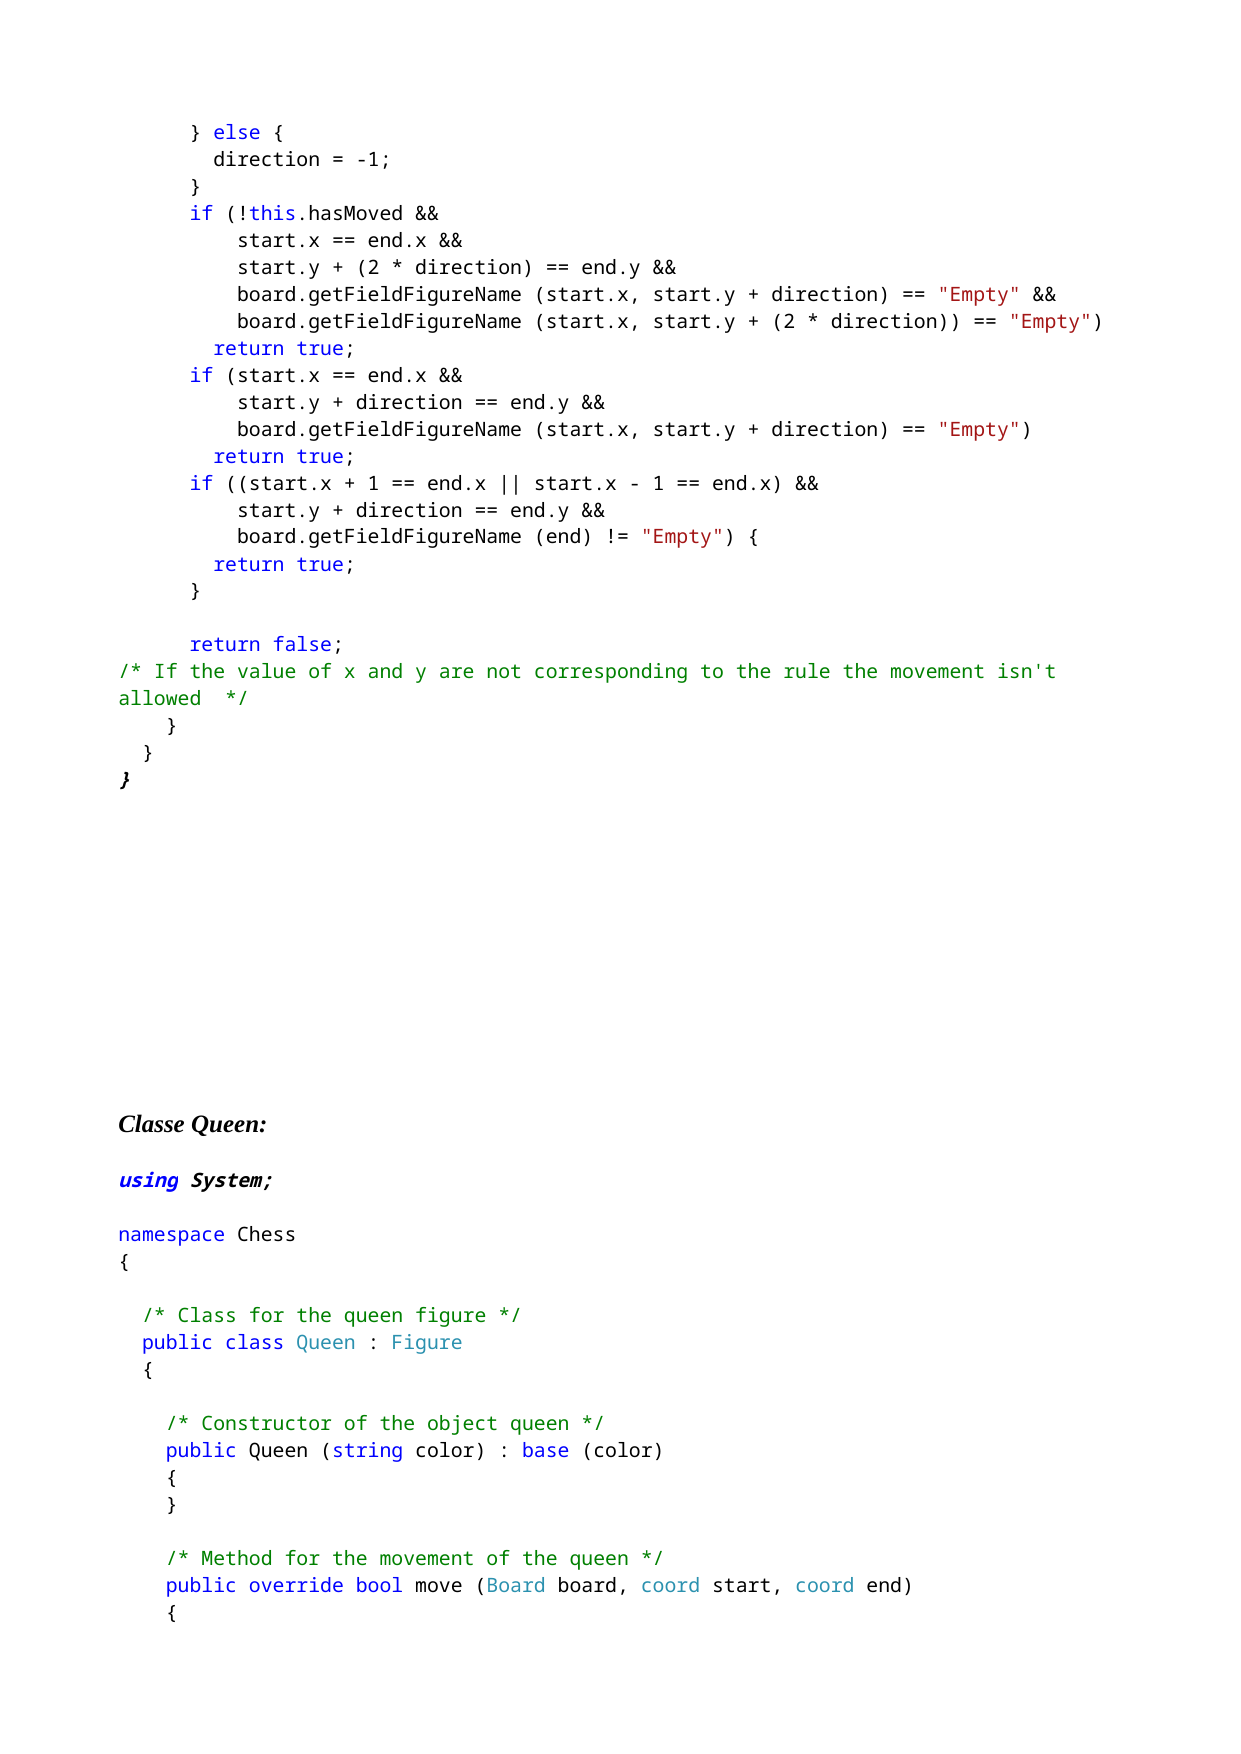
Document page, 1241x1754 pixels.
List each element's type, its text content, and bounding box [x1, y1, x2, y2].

text board.getFieldFigureName (start.x, start.y + direction) == "Empty") [118, 415, 1122, 442]
text { [118, 1463, 1122, 1490]
text /* If the value of x and y are not corresponding to the rule the movement isn't allowed */ [118, 658, 1122, 712]
text return false; [118, 631, 1122, 658]
text return true; [118, 334, 1122, 361]
text } [118, 739, 1122, 766]
text Classe Queen: [118, 1109, 1122, 1138]
text start.y + (2 * direction) == end.y && [118, 253, 1122, 280]
text if (start.x == end.x && [118, 361, 1122, 388]
text board.getFieldFigureName (start.x, start.y + (2 * direction)) == "Empty") [118, 307, 1122, 334]
text public class Queen : Figure [118, 1328, 1122, 1355]
text public Queen (string color) : base (color) [118, 1436, 1122, 1463]
text } [118, 1490, 1122, 1517]
text start.y + direction == end.y && [118, 388, 1122, 415]
text if (!this.hasMoved && [118, 199, 1122, 226]
text if ((start.x + 1 == end.x || start.x - 1 == end.x) && [118, 469, 1122, 496]
text } [118, 766, 1122, 793]
text /* Constructor of the object queen */ [118, 1409, 1122, 1436]
text board.getFieldFigureName (start.x, start.y + direction) == "Empty" && [118, 280, 1122, 307]
text return true; [118, 550, 1122, 577]
text using System; [118, 1166, 1122, 1193]
text /* Method for the movement of the queen */ [118, 1544, 1122, 1571]
text { [118, 1247, 1122, 1274]
text namespace Chess [118, 1220, 1122, 1247]
text start.y + direction == end.y && [118, 496, 1122, 523]
text } [118, 712, 1122, 739]
text board.getFieldFigureName (end) != "Empty") { [118, 523, 1122, 550]
text } else { [118, 118, 1122, 145]
text { [118, 1598, 1122, 1625]
text } [118, 577, 1122, 604]
text return true; [118, 442, 1122, 469]
text public override bool move (Board board, coord start, coord end) [118, 1571, 1122, 1598]
text start.x == end.x && [118, 226, 1122, 253]
text direction = -1; [118, 145, 1122, 172]
text { [118, 1355, 1122, 1382]
text /* Class for the queen figure */ [118, 1301, 1122, 1328]
text } [118, 172, 1122, 199]
